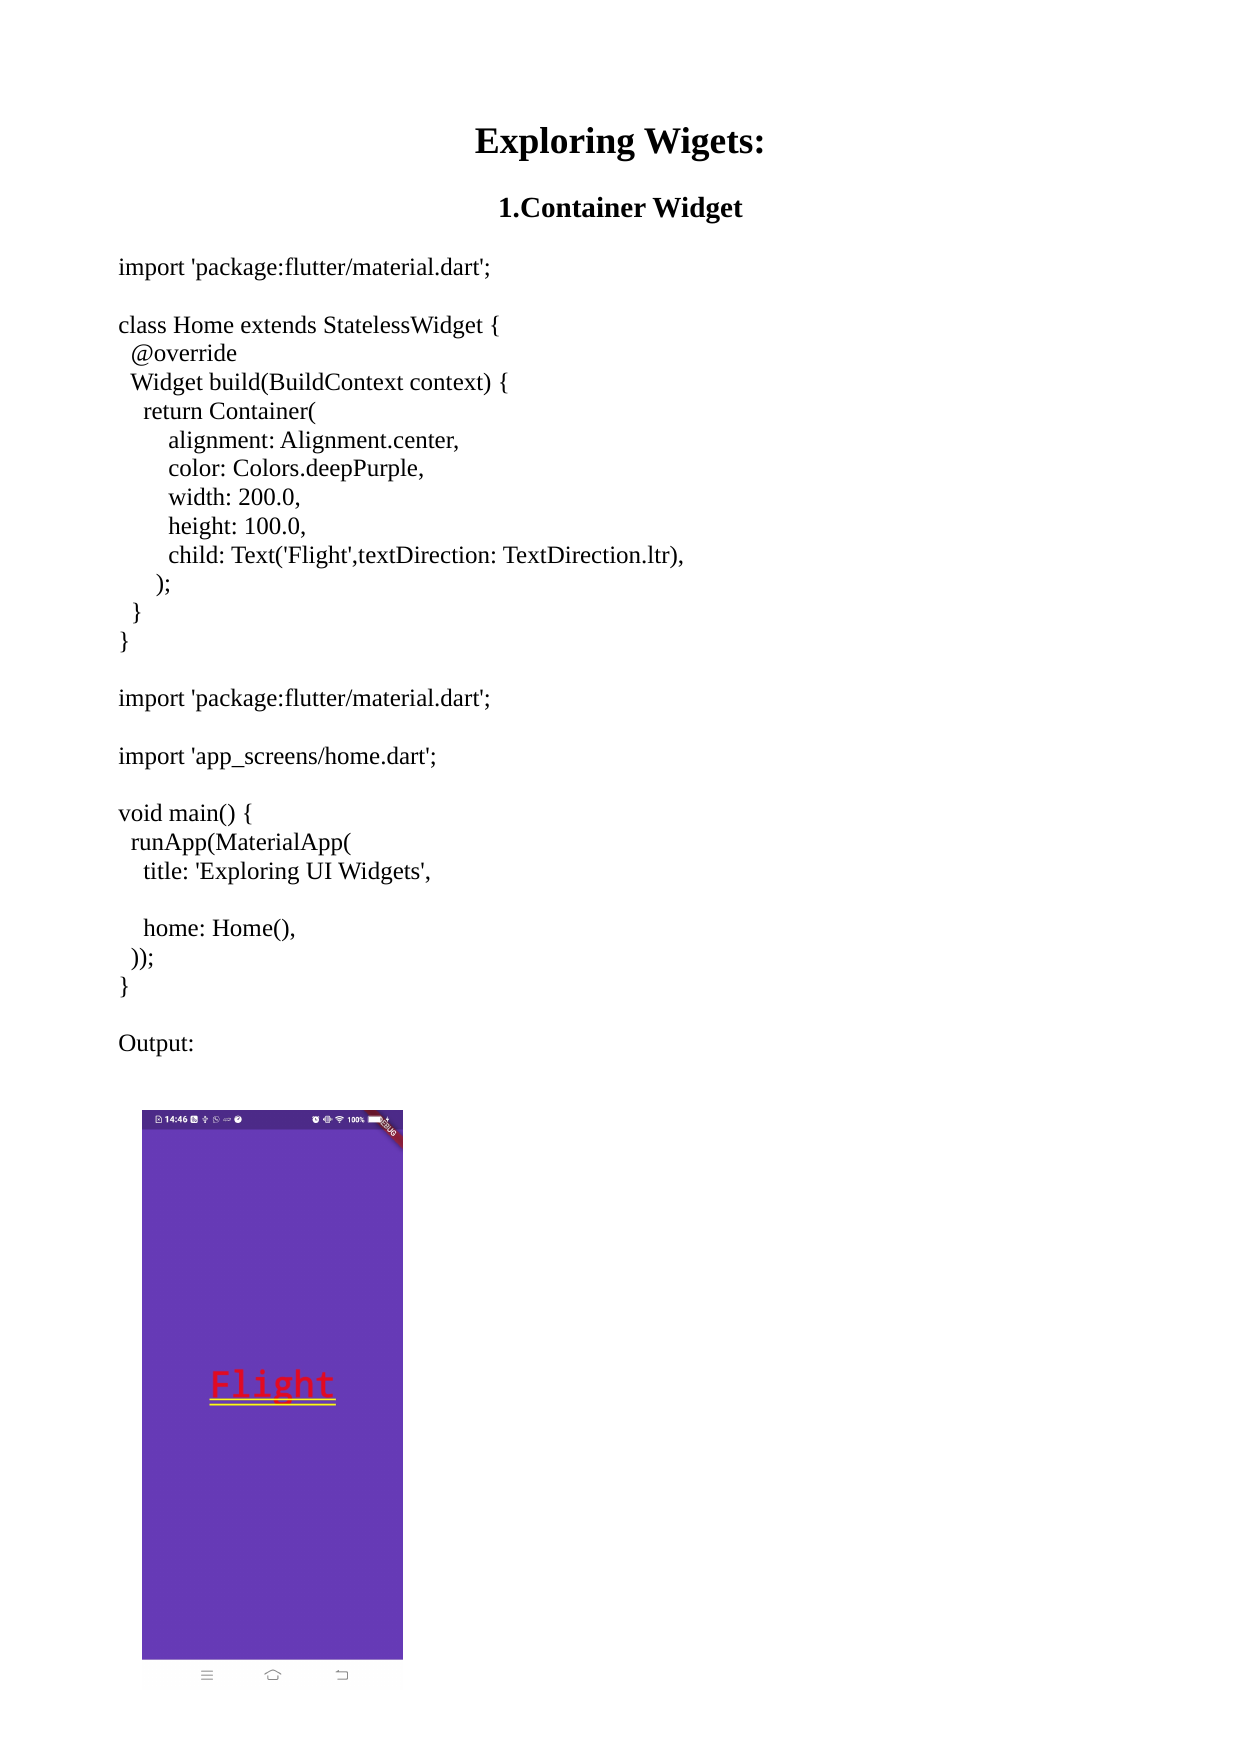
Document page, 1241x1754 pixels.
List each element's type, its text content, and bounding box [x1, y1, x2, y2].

text runApp(MaterialApp( [118, 827, 1122, 856]
text } [118, 597, 1122, 626]
text } [118, 626, 1122, 655]
text class Home extends StatelessWidget { [118, 310, 1122, 338]
text color: Colors.deepPurple, [118, 453, 1122, 482]
text home: Home(), [118, 913, 1122, 942]
text height: 100.0, [118, 511, 1122, 540]
text @override [118, 338, 1122, 367]
text Output: [118, 1028, 1122, 1057]
text ); [118, 568, 1122, 597]
text return Container( [118, 396, 1122, 425]
text )); [118, 942, 1122, 971]
text Widget build(BuildContext context) { [118, 367, 1122, 396]
text alignment: Alignment.center, [118, 425, 1122, 453]
text } [118, 971, 1122, 1000]
text width: 200.0, [118, 482, 1122, 511]
text import 'package:flutter/material.dart'; [118, 683, 1122, 712]
text Exploring Wigets: [118, 118, 1122, 161]
text title: 'Exploring UI Widgets', [118, 856, 1122, 885]
text child: Text('Flight',textDirection: TextDirection.ltr), [118, 540, 1122, 568]
text import 'app_screens/home.dart'; [118, 741, 1122, 770]
text import 'package:flutter/material.dart'; [118, 252, 1122, 281]
picture [142, 1110, 403, 1690]
text void main() { [118, 798, 1122, 827]
text 1.Container Widget [118, 190, 1122, 223]
